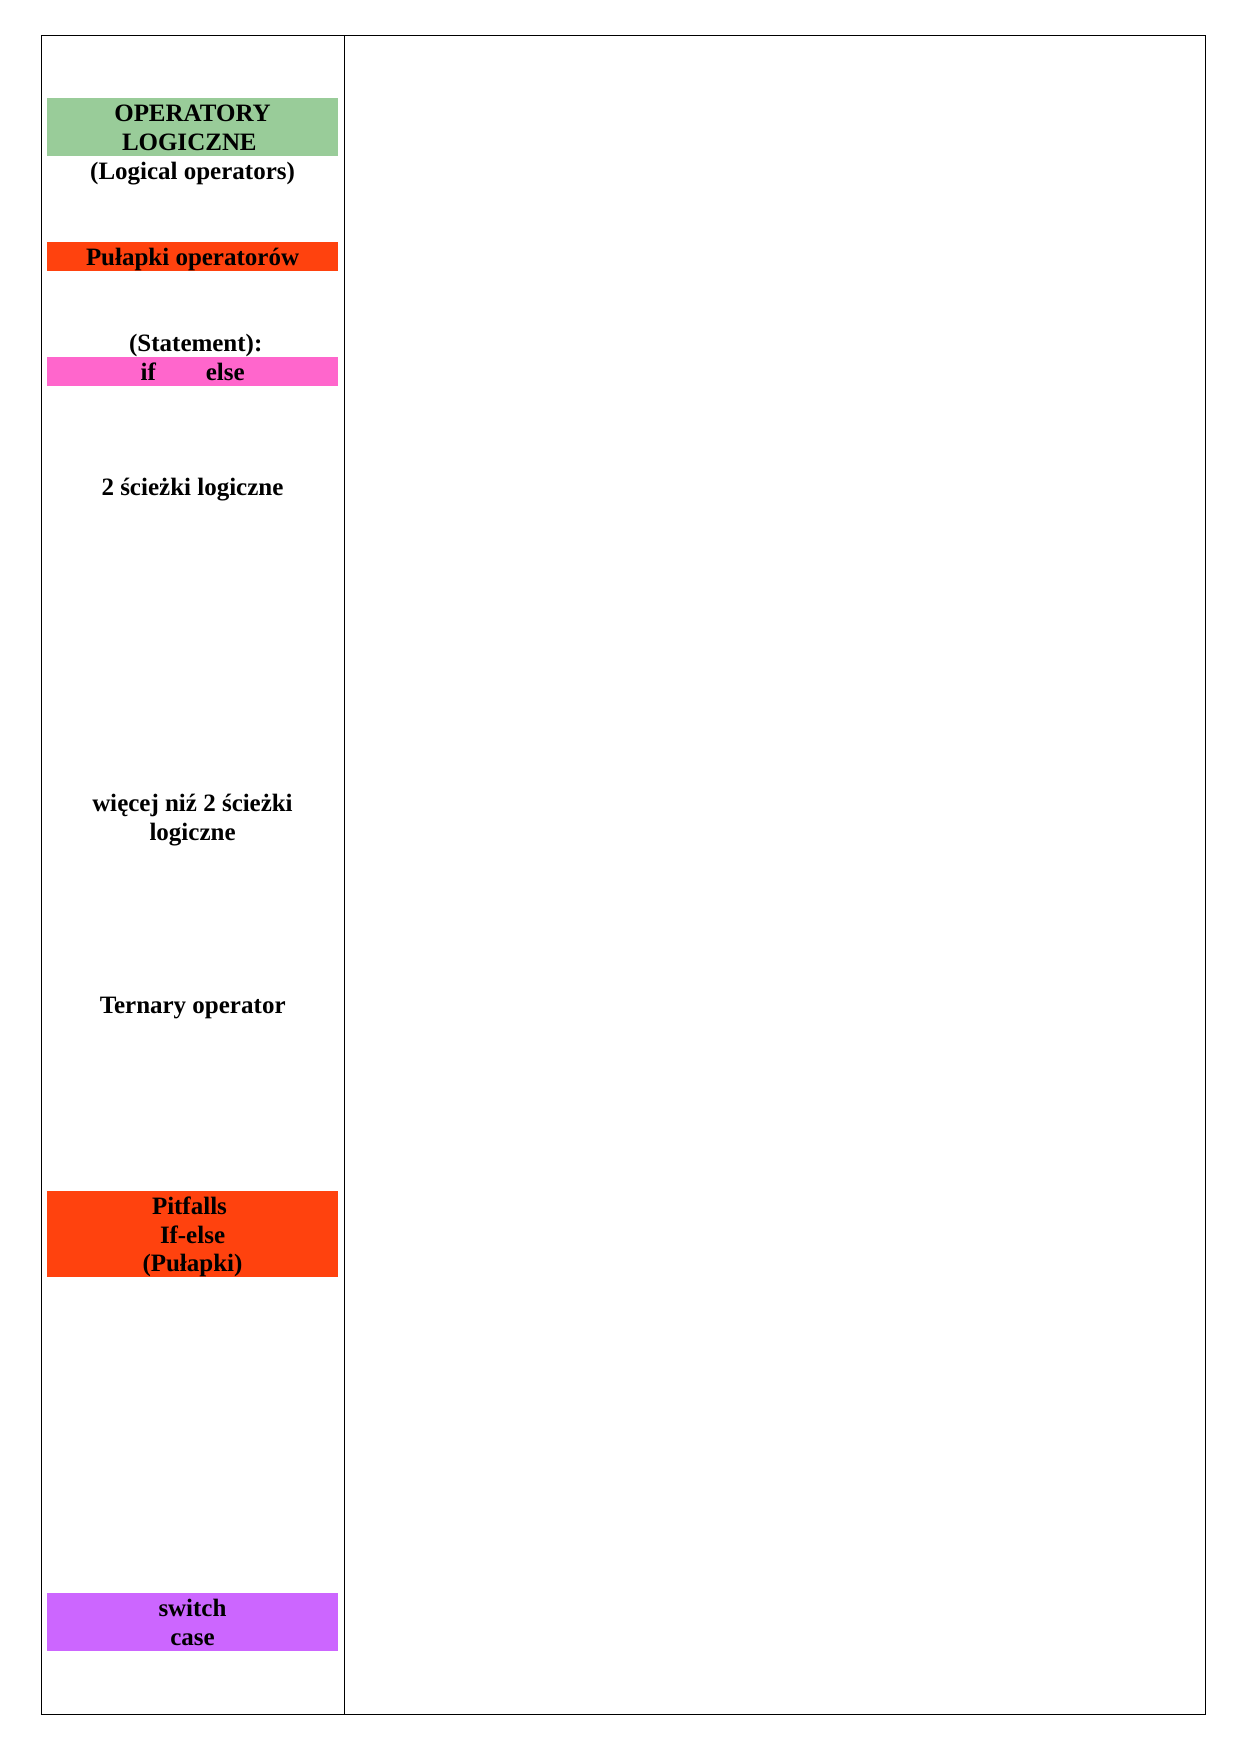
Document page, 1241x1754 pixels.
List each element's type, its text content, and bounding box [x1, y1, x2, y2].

table_header OPERATORY LOGICZNE (Logical operators) Pułapki operatorów (Statement): if else 2 ścieżki logiczne więcej niź 2 ścieżki logiczne Ternary operator Pitfalls If-else (Pułapki) switch case [42, 36, 344, 1714]
table_header [345, 36, 1205, 1714]
